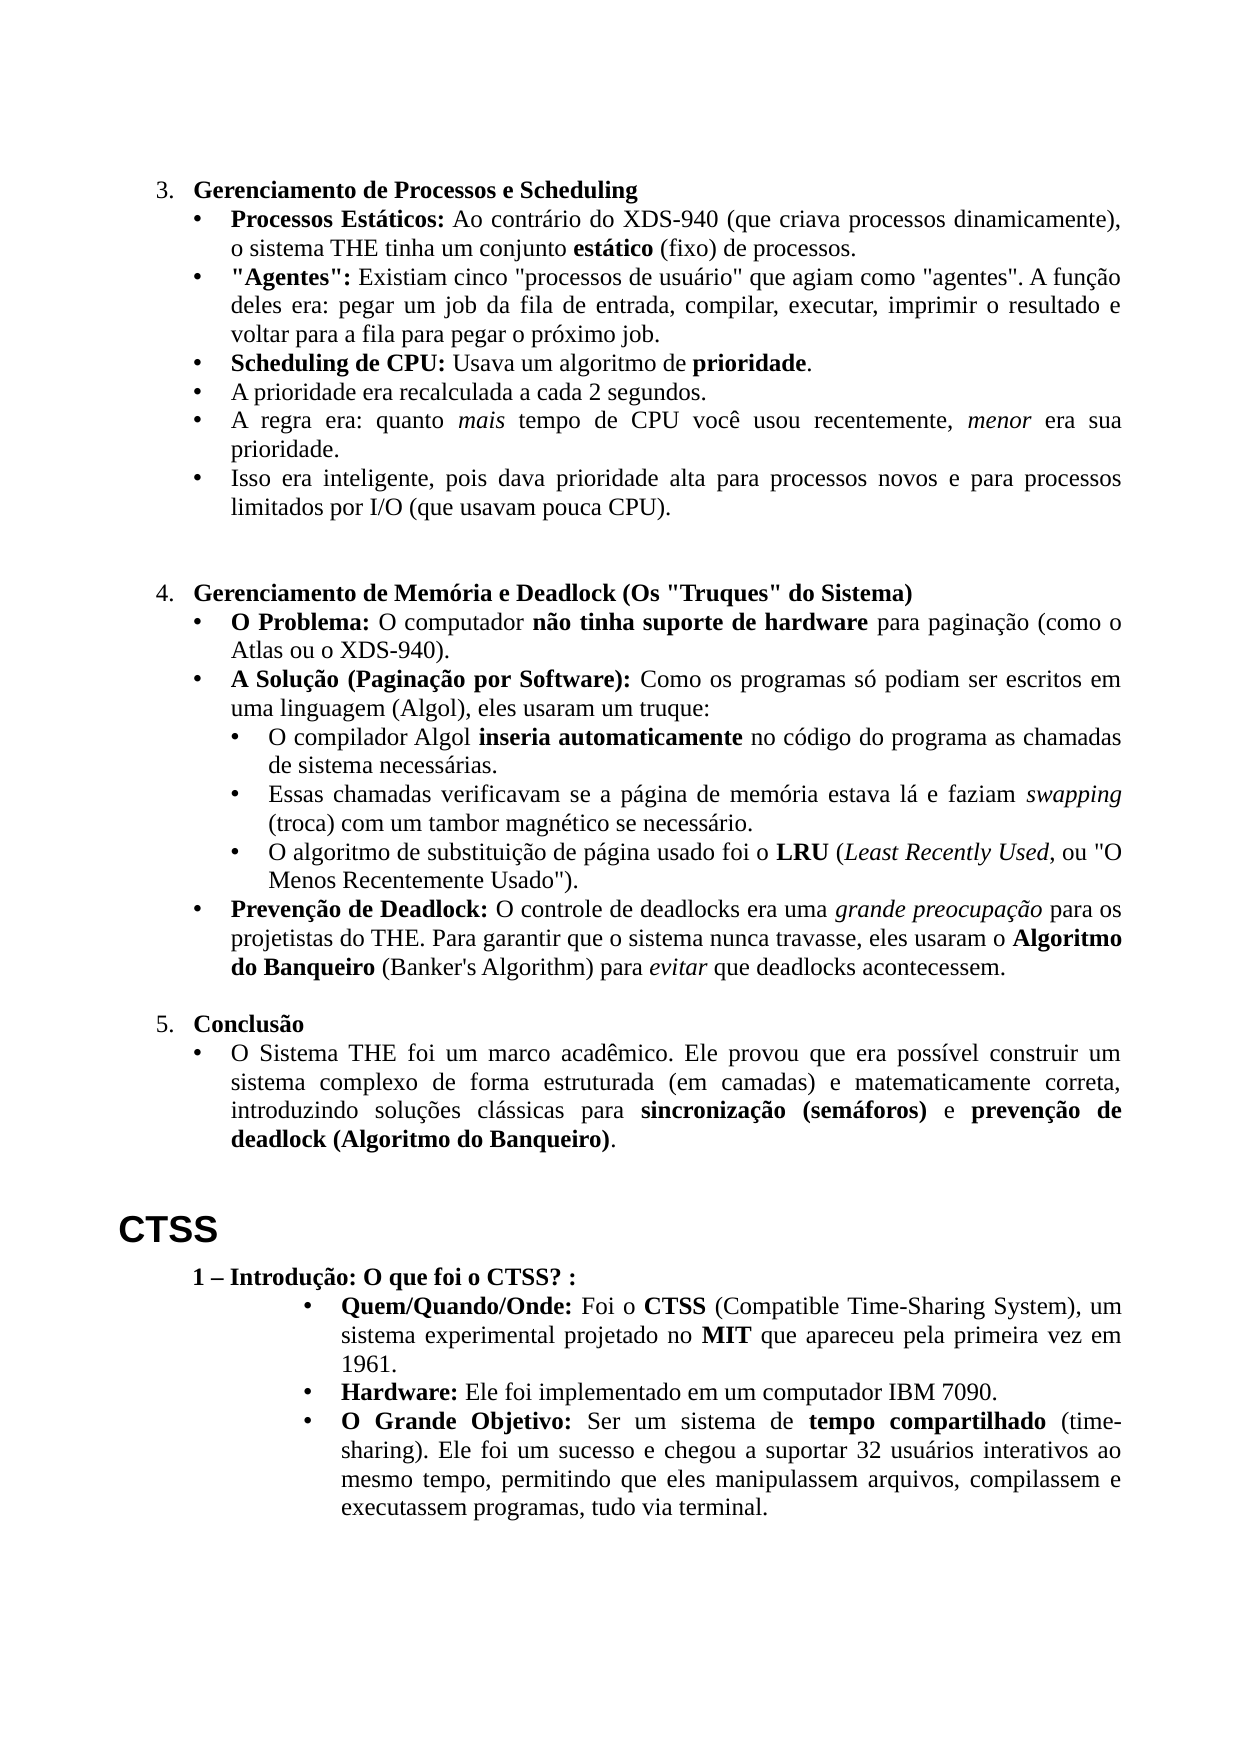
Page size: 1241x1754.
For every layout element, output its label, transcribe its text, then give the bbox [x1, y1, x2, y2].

list Essas chamadas verificavam se a página de memória estava lá e faziam swapping (troca) com um tambor magnético se necessário. [231, 779, 1122, 837]
list Scheduling de CPU: Usava um algoritmo de prioridade. [193, 348, 1122, 377]
list Processos Estáticos: Ao contrário do XDS-940 (que criava processos dinamicamente), o sistema THE tinha um conjunto estático (fixo) de processos. [193, 204, 1122, 262]
list O Grande Objetivo: Ser um sistema de tempo compartilhado (time-sharing). Ele foi um sucesso e chegou a suportar 32 usuários interativos ao mesmo tempo, permitindo que eles manipulassem arquivos, compilassem e executassem programas, tudo via terminal. [303, 1406, 1122, 1521]
list A prioridade era recalculada a cada 2 segundos. [193, 377, 1122, 406]
list O Problema: O computador não tinha suporte de hardware para paginação (como o Atlas ou o XDS-940). [193, 607, 1122, 664]
list O Sistema THE foi um marco acadêmico. Ele provou que era possível construir um sistema complexo de forma estruturada (em camadas) e matematicamente correta, introduzindo soluções clássicas para sincronização (semáforos) e prevenção de deadlock (Algoritmo do Banqueiro). [193, 1038, 1122, 1153]
subtitle CTSS [118, 1207, 1122, 1250]
list Gerenciamento de Memória e Deadlock (Os "Truques" do Sistema) [156, 578, 1122, 607]
list A Solução (Paginação por Software): Como os programas só podiam ser escritos em uma linguagem (Algol), eles usaram um truque: [193, 664, 1122, 722]
list Isso era inteligente, pois dava prioridade alta para processos novos e para processos limitados por I/O (que usavam pouca CPU). [193, 463, 1122, 521]
list "Agentes": Existiam cinco "processos de usuário" que agiam como "agentes". A função deles era: pegar um job da fila de entrada, compilar, executar, imprimir o resultado e voltar para a fila para pegar o próximo job. [193, 262, 1122, 348]
list Conclusão [156, 1009, 1122, 1038]
list O compilador Algol inseria automaticamente no código do programa as chamadas de sistema necessárias. [231, 722, 1122, 779]
list Hardware: Ele foi implementado em um computador IBM 7090. [303, 1377, 1122, 1406]
list A regra era: quanto mais tempo de CPU você usou recentemente, menor era sua prioridade. [193, 406, 1122, 463]
list O algoritmo de substituição de página usado foi o LRU (Least Recently Used, ou "O Menos Recentemente Usado"). [231, 837, 1122, 894]
list Prevenção de Deadlock: O controle de deadlocks era uma grande preocupação para os projetistas do THE. Para garantir que o sistema nunca travasse, eles usaram o Algoritmo do Banqueiro (Banker's Algorithm) para evitar que deadlocks acontecessem. [193, 894, 1122, 981]
text 1 – Introdução: O que foi o CTSS? : [192, 1262, 1122, 1291]
list Gerenciamento de Processos e Scheduling [156, 176, 1122, 204]
list Quem/Quando/Onde: Foi o CTSS (Compatible Time-Sharing System), um sistema experimental projetado no MIT que apareceu pela primeira vez em 1961. [303, 1291, 1122, 1377]
